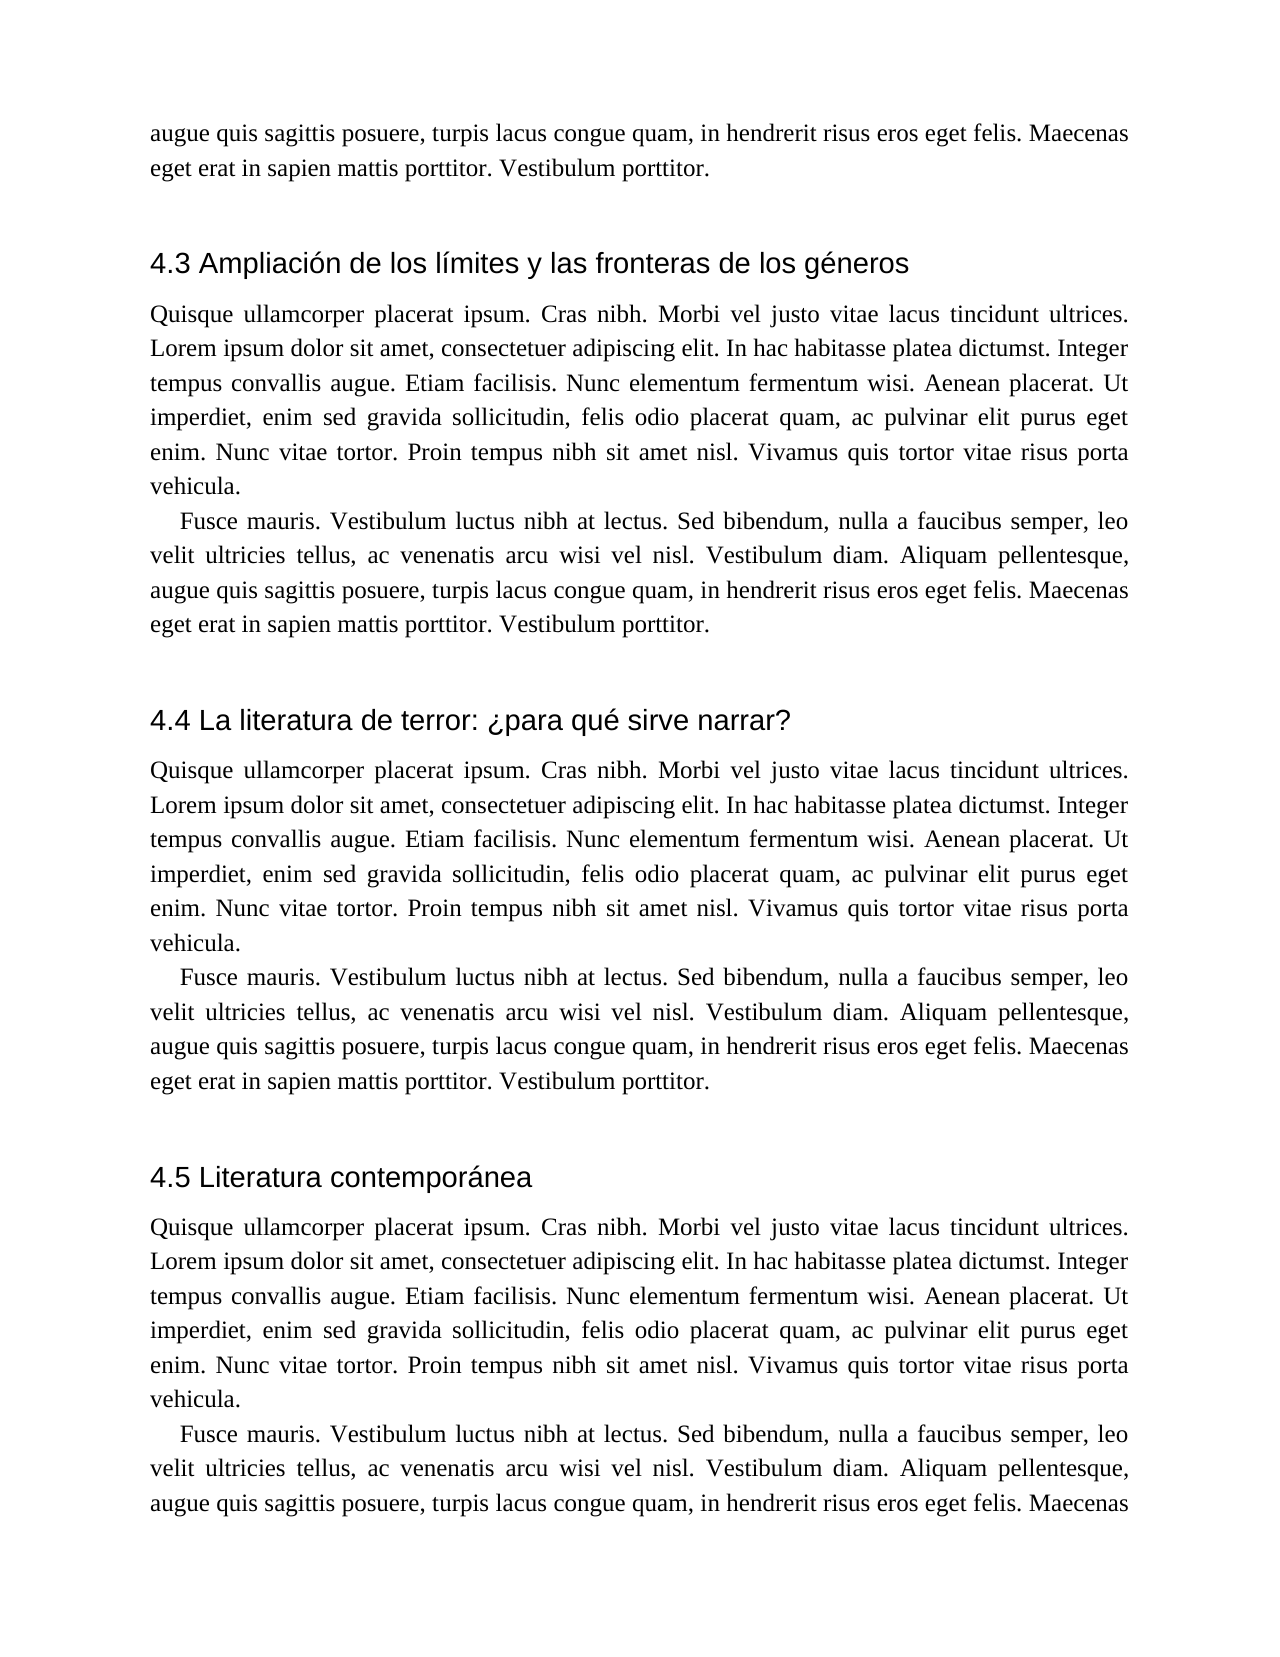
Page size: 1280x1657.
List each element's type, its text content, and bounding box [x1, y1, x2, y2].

text Quisque ullamcorper placerat ipsum. Cras nibh. Morbi vel justo vitae lacus tincidunt ultrices. Lorem ipsum dolor sit amet, consectetuer adipiscing elit. In hac habitasse platea dictumst. Integer tempus convallis augue. Etiam facilisis. Nunc elementum fermentum wisi. Aenean placerat. Ut imperdiet, enim sed gravida sollicitudin, felis odio placerat quam, ac pulvinar elit purus eget enim. Nunc vitae tortor. Proin tempus nibh sit amet nisl. Vivamus quis tortor vitae risus porta vehicula. [150, 1212, 1130, 1413]
text augue quis sagittis posuere, turpis lacus congue quam, in hendrerit risus eros eget felis. Maecenas eget erat in sapien mattis porttitor. Vestibulum porttitor. [150, 118, 1130, 181]
text Fusce mauris. Vestibulum luctus nibh at lectus. Sed bibendum, nulla a faucibus semper, leo velit ultricies tellus, ac venenatis arcu wisi vel nisl. Vestibulum diam. Aliquam pellentesque, augue quis sagittis posuere, turpis lacus congue quam, in hendrerit risus eros eget felis. Maecenas [150, 1419, 1130, 1517]
subtitle 4.3 Ampliación de los límites y las fronteras de los géneros [150, 247, 1130, 280]
text Quisque ullamcorper placerat ipsum. Cras nibh. Morbi vel justo vitae lacus tincidunt ultrices. Lorem ipsum dolor sit amet, consectetuer adipiscing elit. In hac habitasse platea dictumst. Integer tempus convallis augue. Etiam facilisis. Nunc elementum fermentum wisi. Aenean placerat. Ut imperdiet, enim sed gravida sollicitudin, felis odio placerat quam, ac pulvinar elit purus eget enim. Nunc vitae tortor. Proin tempus nibh sit amet nisl. Vivamus quis tortor vitae risus porta vehicula. [150, 755, 1130, 957]
subtitle 4.5 Literatura contemporánea [150, 1160, 1130, 1193]
text Fusce mauris. Vestibulum luctus nibh at lectus. Sed bibendum, nulla a faucibus semper, leo velit ultricies tellus, ac venenatis arcu wisi vel nisl. Vestibulum diam. Aliquam pellentesque, augue quis sagittis posuere, turpis lacus congue quam, in hendrerit risus eros eget felis. Maecenas eget erat in sapien mattis porttitor. Vestibulum porttitor. [150, 962, 1130, 1094]
text Fusce mauris. Vestibulum luctus nibh at lectus. Sed bibendum, nulla a faucibus semper, leo velit ultricies tellus, ac venenatis arcu wisi vel nisl. Vestibulum diam. Aliquam pellentesque, augue quis sagittis posuere, turpis lacus congue quam, in hendrerit risus eros eget felis. Maecenas eget erat in sapien mattis porttitor. Vestibulum porttitor. [150, 506, 1130, 638]
text Quisque ullamcorper placerat ipsum. Cras nibh. Morbi vel justo vitae lacus tincidunt ultrices. Lorem ipsum dolor sit amet, consectetuer adipiscing elit. In hac habitasse platea dictumst. Integer tempus convallis augue. Etiam facilisis. Nunc elementum fermentum wisi. Aenean placerat. Ut imperdiet, enim sed gravida sollicitudin, felis odio placerat quam, ac pulvinar elit purus eget enim. Nunc vitae tortor. Proin tempus nibh sit amet nisl. Vivamus quis tortor vitae risus porta vehicula. [150, 299, 1130, 500]
subtitle 4.4 La literatura de terror: ¿para qué sirve narrar? [150, 703, 1130, 737]
